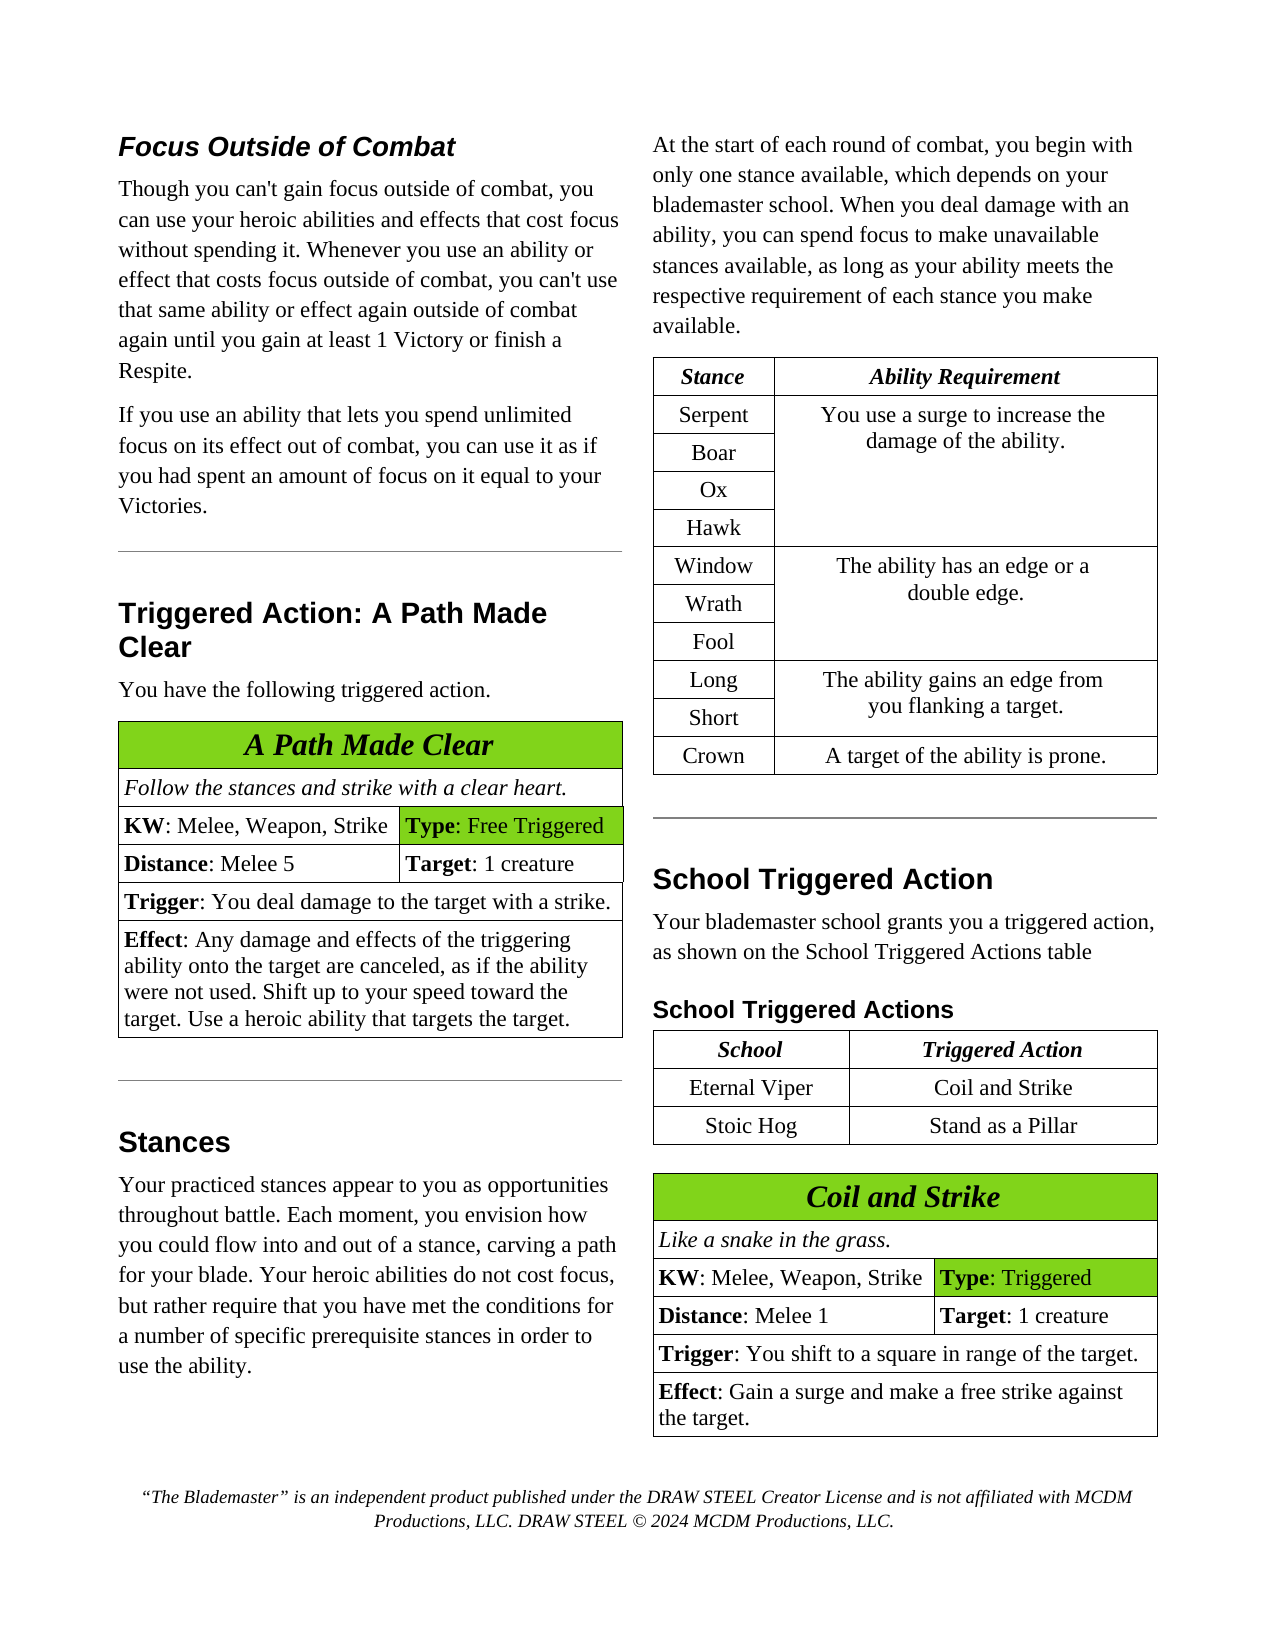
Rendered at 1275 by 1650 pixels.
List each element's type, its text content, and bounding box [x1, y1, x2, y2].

table_cell Short [654, 699, 774, 736]
table_cell Effect: Any damage and effects of the triggering ability onto the target are canceled, as if the ability were not used. Shift up to your speed toward the target. Use a heroic ability that targets the target. [119, 921, 622, 1037]
table_cell Wrath [654, 585, 774, 622]
table_cell Eternal Viper [654, 1069, 849, 1106]
table_cell Coil and Strike [850, 1069, 1157, 1106]
table_cell Stand as a Pillar [850, 1107, 1157, 1144]
subtitle Triggered Action: A Path Made Clear [118, 596, 622, 663]
table_cell Window [654, 547, 774, 584]
table_cell A target of the ability is prone. [775, 737, 1157, 774]
text Your blademaster school grants you a triggered action, as shown on the School Triggered Actions table [652, 908, 1157, 964]
subtitle School Triggered Actions [652, 995, 1157, 1024]
text You have the following triggered action. [118, 676, 622, 702]
table_header Ability Requirement [775, 358, 1157, 395]
table_header School [654, 1031, 849, 1068]
table_cell Distance: Melee 1 [654, 1297, 934, 1334]
table_cell Ox [654, 472, 774, 509]
table_cell Stoic Hog [654, 1107, 849, 1144]
table_cell Long [654, 661, 774, 698]
table_cell The ability has an edge or a double edge. [775, 547, 1157, 660]
table_header KW: Melee, Weapon, Strike [119, 807, 399, 844]
table_cell Boar [654, 434, 774, 471]
table_header Type: Triggered [935, 1259, 1157, 1296]
text At the start of each round of combat, you begin with only one stance available, which depends on your blademaster school. When you deal damage with an ability, you can spend focus to make unavailable stances available, as long as your ability meets the respective requirement of each stance you make available. [652, 131, 1157, 338]
subtitle Focus Outside of Combat [118, 131, 622, 163]
table_cell You use a surge to increase the damage of the ability. [775, 396, 1157, 546]
table_header Trigger: You shift to a square in range of the target. [654, 1335, 1157, 1372]
table_header A Path Made Clear [119, 722, 622, 768]
table_header Stance [654, 358, 774, 395]
table_header Trigger: You deal damage to the target with a strike. [119, 883, 622, 920]
table_cell Effect: Gain a surge and make a free strike against the target. [654, 1373, 1157, 1436]
table_cell Fool [654, 623, 774, 660]
table_cell Target: 1 creature [400, 845, 623, 882]
table_cell Like a snake in the grass. [654, 1221, 1157, 1258]
table_cell Crown [654, 737, 774, 774]
table_cell Serpent [654, 396, 774, 433]
text If you use an ability that lets you spend unlimited focus on its effect out of combat, you can use it as if you had spent an amount of focus on it equal to your Victories. [118, 401, 622, 518]
table_header Triggered Action [850, 1031, 1157, 1068]
table_cell Hawk [654, 510, 774, 546]
table_header Type: Free Triggered [400, 807, 623, 844]
table_header KW: Melee, Weapon, Strike [654, 1259, 934, 1296]
table_cell Follow the stances and strike with a clear heart. [119, 769, 622, 806]
table_cell The ability gains an edge from you flanking a target. [775, 661, 1157, 736]
subtitle Stances [118, 1124, 622, 1158]
text Though you can't gain focus outside of combat, you can use your heroic abilities and effects that cost focus without spending it. Whenever you use an ability or effect that costs focus outside of combat, you can't use that same ability or effect again outside of combat again until you gain at least 1 Victory or finish a Respite. [118, 175, 622, 383]
table_header Coil and Strike [654, 1174, 1157, 1220]
subtitle School Triggered Action [652, 862, 1157, 895]
table_cell Target: 1 creature [935, 1297, 1157, 1334]
table_cell Distance: Melee 5 [119, 845, 399, 882]
text Your practiced stances appear to you as opportunities throughout battle. Each moment, you envision how you could flow into and out of a stance, carving a path for your blade. Your heroic abilities do not cost focus, but rather require that you have met the conditions for a number of specific prerequisite stances in order to use the ability. [118, 1171, 622, 1378]
